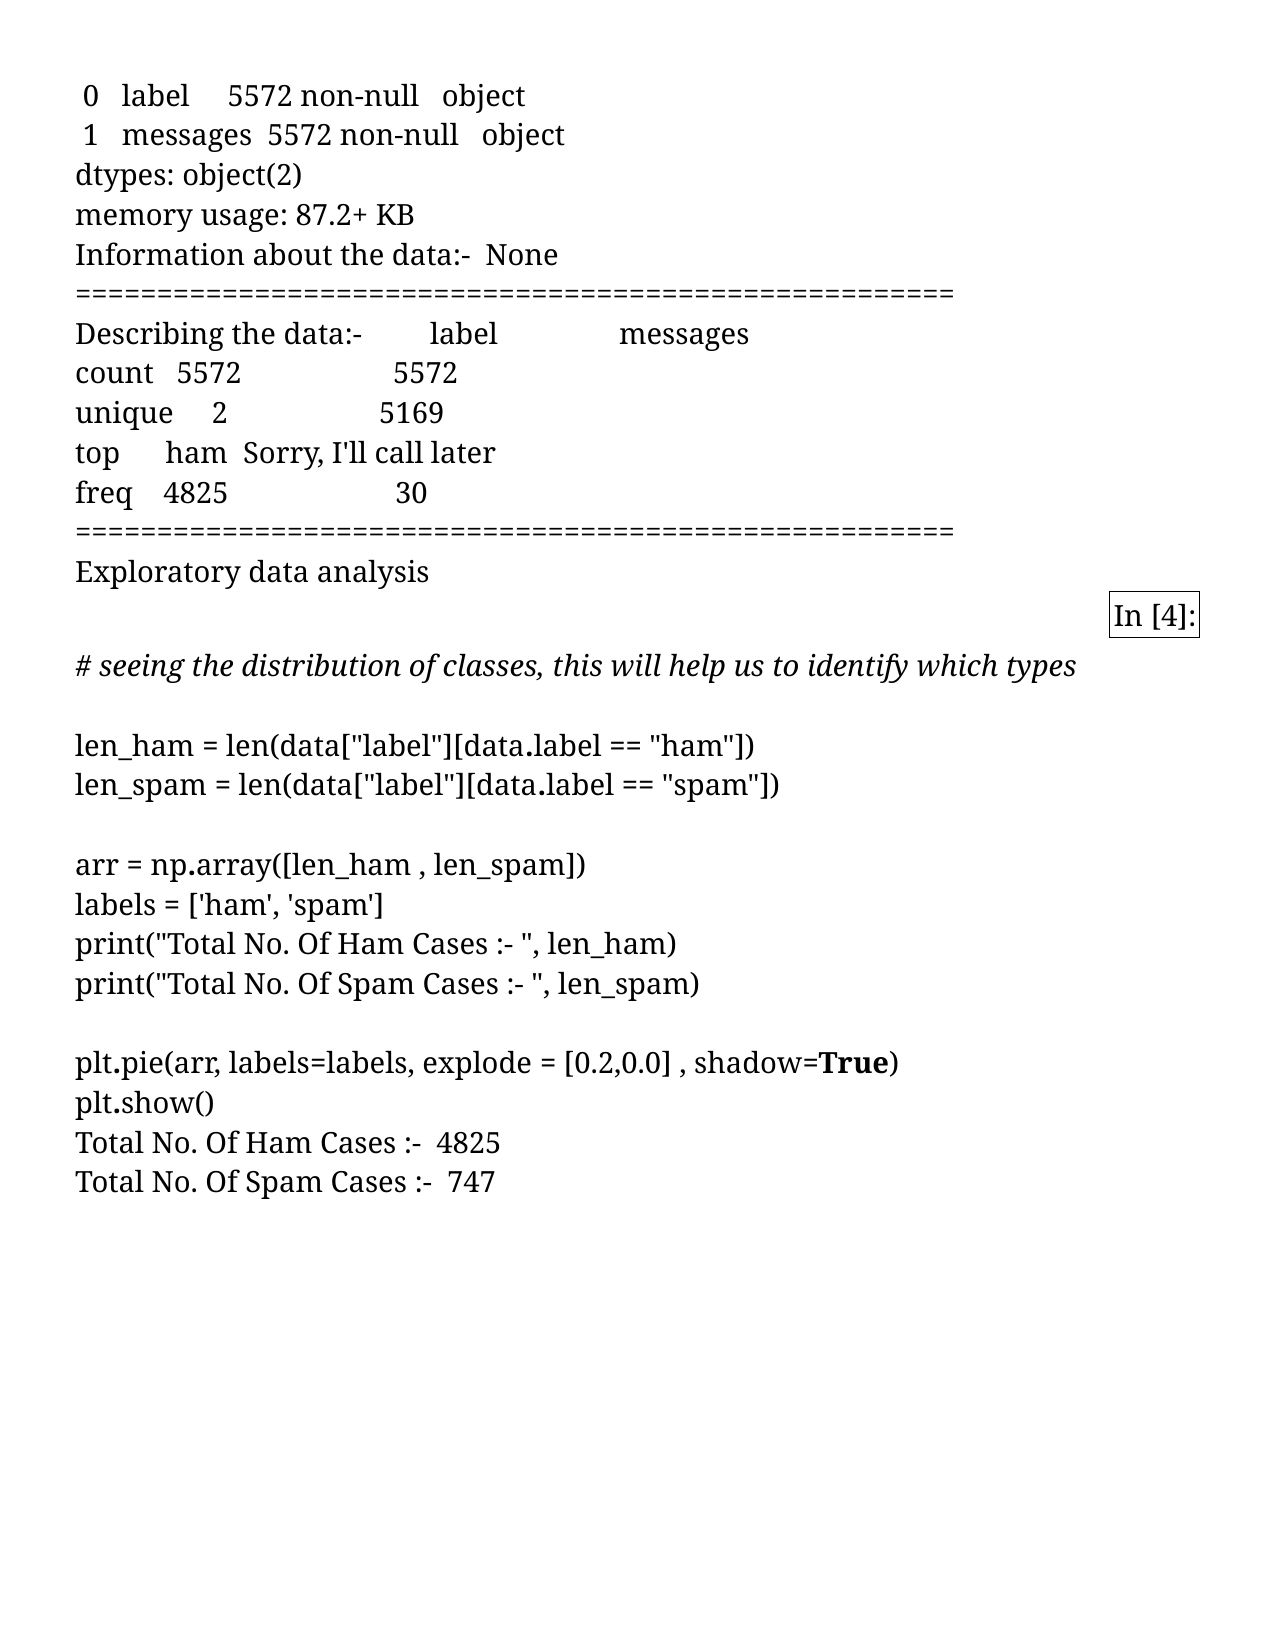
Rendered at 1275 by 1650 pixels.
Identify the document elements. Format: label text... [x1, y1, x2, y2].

text plt.show() [75, 1082, 1200, 1122]
text 1 messages 5572 non-null object [75, 115, 1200, 154]
text labels = ['ham', 'spam'] [75, 884, 1200, 923]
text Total No. Of Ham Cases :- 4825 [75, 1122, 1200, 1162]
text In [4]: [1110, 592, 1199, 637]
text 0 label 5572 non-null object [75, 75, 1200, 115]
text memory usage: 87.2+ KB [75, 194, 1200, 234]
text len_ham = len(data["label"][data.label == "ham"]) [75, 725, 1200, 765]
text dtypes: object(2) [75, 154, 1200, 194]
text Total No. Of Spam Cases :- 747 [75, 1162, 1200, 1201]
text print("Total No. Of Spam Cases :- ", len_spam) [75, 963, 1200, 1003]
text arr = np.array([len_ham , len_spam]) [75, 844, 1200, 884]
text # seeing the distribution of classes, this will help us to identify which types [75, 646, 1200, 685]
text unique 2 5169 [75, 392, 1200, 432]
text ====================================================== [75, 273, 1200, 313]
text [75, 591, 1109, 638]
text Information about the data:- None [75, 234, 1200, 273]
text ====================================================== [75, 512, 1200, 551]
text print("Total No. Of Ham Cases :- ", len_ham) [75, 923, 1200, 963]
subtitle Exploratory data analysis [75, 551, 1200, 591]
text top ham Sorry, I'll call later [75, 432, 1200, 472]
text plt.pie(arr, labels=labels, explode = [0.2,0.0] , shadow=True) [75, 1042, 1200, 1082]
text Describing the data:- label messages [75, 313, 1200, 353]
text count 5572 5572 [75, 353, 1200, 392]
text len_spam = len(data["label"][data.label == "spam"]) [75, 765, 1200, 804]
text freq 4825 30 [75, 472, 1200, 512]
